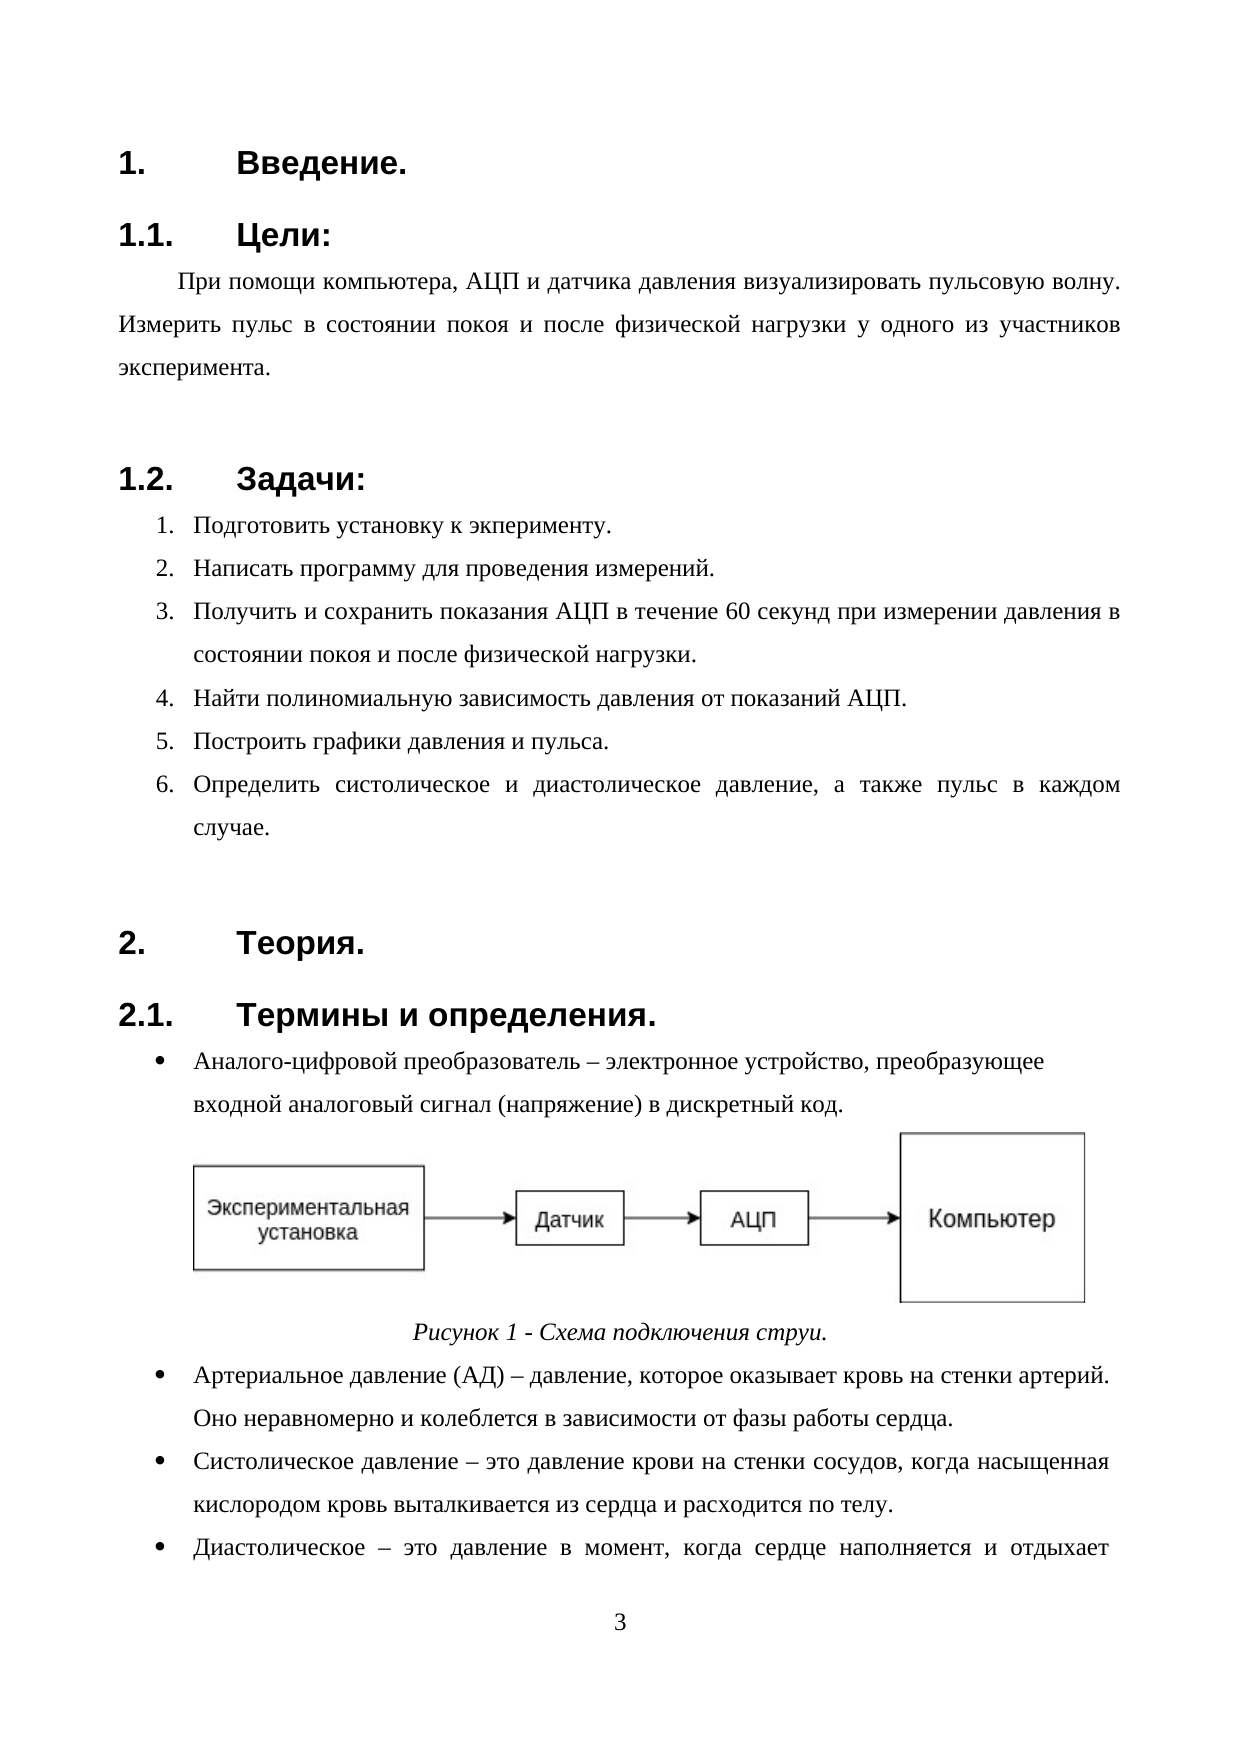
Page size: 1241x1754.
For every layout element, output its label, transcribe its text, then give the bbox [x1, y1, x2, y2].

picture [193, 1132, 1086, 1303]
subtitle Термины и определения. [118, 995, 1122, 1033]
text При помощи компьютера, АЦП и датчика давления визуализировать пульсовую волну. Измерить пульс в состоянии покоя и после физической нагрузки у одного из участников эксперимента. [118, 266, 1122, 381]
list Аналого-цифровой преобразователь – электронное устройство, преобразующее [156, 1046, 1110, 1075]
list Артериальное давление (АД) – давление, которое оказывает кровь на стенки артерий. Оно неравномерно и колеблется в зависимости от фазы работы сердца. [156, 1360, 1110, 1432]
list Диастолическое – это давление в момент, когда сердце наполняется и отдыхает [156, 1532, 1110, 1561]
subtitle Цели: [118, 215, 1122, 253]
list Подготовить установку к экперименту. [156, 510, 1122, 539]
subtitle Задачи: [118, 459, 1122, 498]
subtitle Теория. [118, 923, 1122, 962]
list Получить и сохранить показания АЦП в течение 60 секунд при измерении давления в состоянии покоя и после физической нагрузки. [156, 596, 1122, 668]
subtitle Введение. [118, 143, 1122, 182]
list Систолическое давление – это давление крови на стенки сосудов, когда насыщенная кислородом кровь выталкивается из сердца и расходится по телу. [156, 1446, 1110, 1518]
list Найти полиномиальную зависимость давления от показаний АЦП. [156, 683, 1122, 711]
text входной аналоговый сигнал (напряжение) в дискретный код. [193, 1089, 1110, 1118]
list Определить систолическое и диастолическое давление, а также пульс в каждом случае. [156, 769, 1122, 841]
list Построить графики давления и пульса. [156, 726, 1122, 754]
text Рисунок 1 - Схема подключения струи. [118, 1317, 1122, 1346]
list Написать программу для проведения измерений. [156, 553, 1122, 582]
